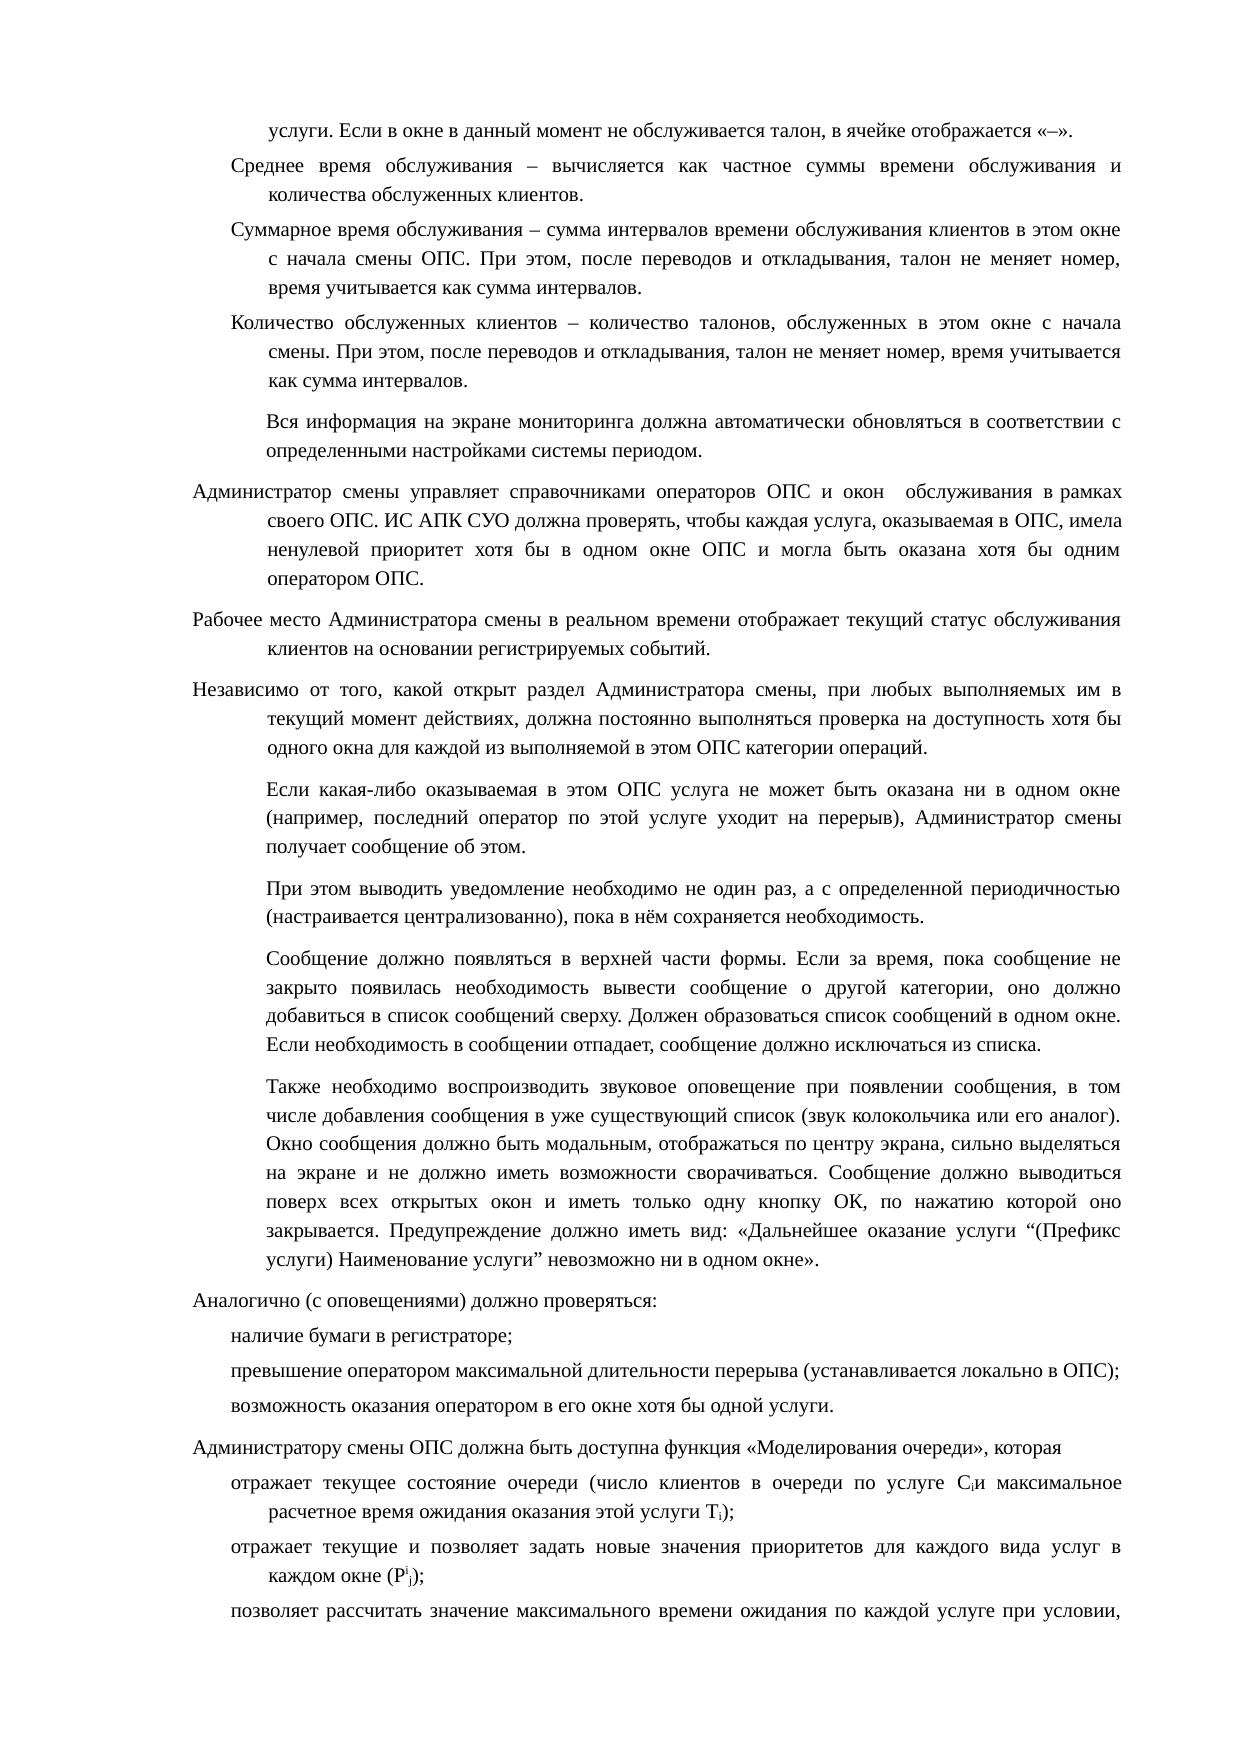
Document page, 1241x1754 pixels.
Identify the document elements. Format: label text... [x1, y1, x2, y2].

text Сообщение должно появляться в верхней части формы. Если за время, пока сообщение не закрыто появилась необходимость вывести сообщение о другой категории, оно должно добавиться в список сообщений сверху. Должен образоваться список сообщений в одном окне. Если необходимость в сообщении отпадает, сообщение должно исключаться из списка. [266, 946, 1122, 1056]
text превышение оператором максимальной длительности перерыва (устанавливается локально в ОПС); [231, 1358, 1122, 1382]
text Независимо от того, какой открыт раздел Администратора смены, при любых выполняемых им в текущий момент действиях, должна постоянно выполняться проверка на доступность хотя бы одного окна для каждой из выполняемой в этом ОПС категории операций. [192, 677, 1122, 759]
text Среднее время обслуживания – вычисляется как частное суммы времени обслуживания и количества обслуженных клиентов. [231, 153, 1122, 206]
text Суммарное время обслуживания – сумма интервалов времени обслуживания клиентов в этом окне с начала смены ОПС. При этом, после переводов и откладывания, талон не меняет номер, время учитывается как сумма интервалов. [231, 217, 1122, 299]
text Вся информация на экране мониторинга должна автоматически обновляться в соответствии с определенными настройками системы периодом. [266, 409, 1122, 462]
text отражает текущее состояние очереди (число клиентов в очереди по услуге Ciи максимальное расчетное время ожидания оказания этой услуги Ti); [231, 1470, 1122, 1523]
text наличие бумаги в регистраторе; [231, 1323, 1122, 1347]
text услуги. Если в окне в данный момент не обслуживается талон, в ячейке отображается «–». [231, 118, 1122, 142]
text Если какая-либо оказываемая в этом ОПС услуга не может быть оказана ни в одном окне (например, последний оператор по этой услуге уходит на перерыв), Администратор смены получает сообщение об этом. [266, 776, 1122, 858]
text возможность оказания оператором в его окне хотя бы одной услуги. [231, 1393, 1122, 1417]
text позволяет рассчитать значение максимального времени ожидания по каждой услуге при условии, [231, 1598, 1122, 1622]
text При этом выводить уведомление необходимо не один раз, а с определенной периодичностью (настраивается централизованно), пока в нём сохраняется необходимость. [266, 876, 1122, 928]
text Рабочее место Администратора смены в реальном времени отображает текущий статус обслуживания клиентов на основании регистрируемых событий. [192, 607, 1122, 660]
text Администратор смены управляет справочниками операторов ОПС и окон обслуживания в рамках своего ОПС. ИС АПК СУО должна проверять, чтобы каждая услуга, оказываемая в ОПС, имела ненулевой приоритет хотя бы в одном окне ОПС и могла быть оказана хотя бы одним оператором ОПС. [192, 479, 1122, 590]
text Аналогично (с оповещениями) должно проверяться: [192, 1288, 1122, 1312]
text Администратору смены ОПС должна быть доступна функция «Моделирования очереди», которая [192, 1435, 1122, 1459]
text отражает текущие и позволяет задать новые значения приоритетов для каждого вида услуг в каждом окне (Pij); [231, 1534, 1122, 1587]
text Количество обслуженных клиентов – количество талонов, обслуженных в этом окне с начала смены. При этом, после переводов и откладывания, талон не меняет номер, время учитывается как сумма интервалов. [231, 310, 1122, 392]
text Также необходимо воспроизводить звуковое оповещение при появлении сообщения, в том числе добавления сообщения в уже существующий список (звук колокольчика или его аналог). Окно сообщения должно быть модальным, отображаться по центру экрана, сильно выделяться на экране и не должно иметь возможности сворачиваться. Сообщение должно выводиться поверх всех открытых окон и иметь только одну кнопку ОК, по нажатию которой оно закрывается. Предупреждение должно иметь вид: «Дальнейшее оказание услуги “(Префикс услуги) Наименование услуги” невозможно ни в одном окне». [266, 1074, 1122, 1271]
